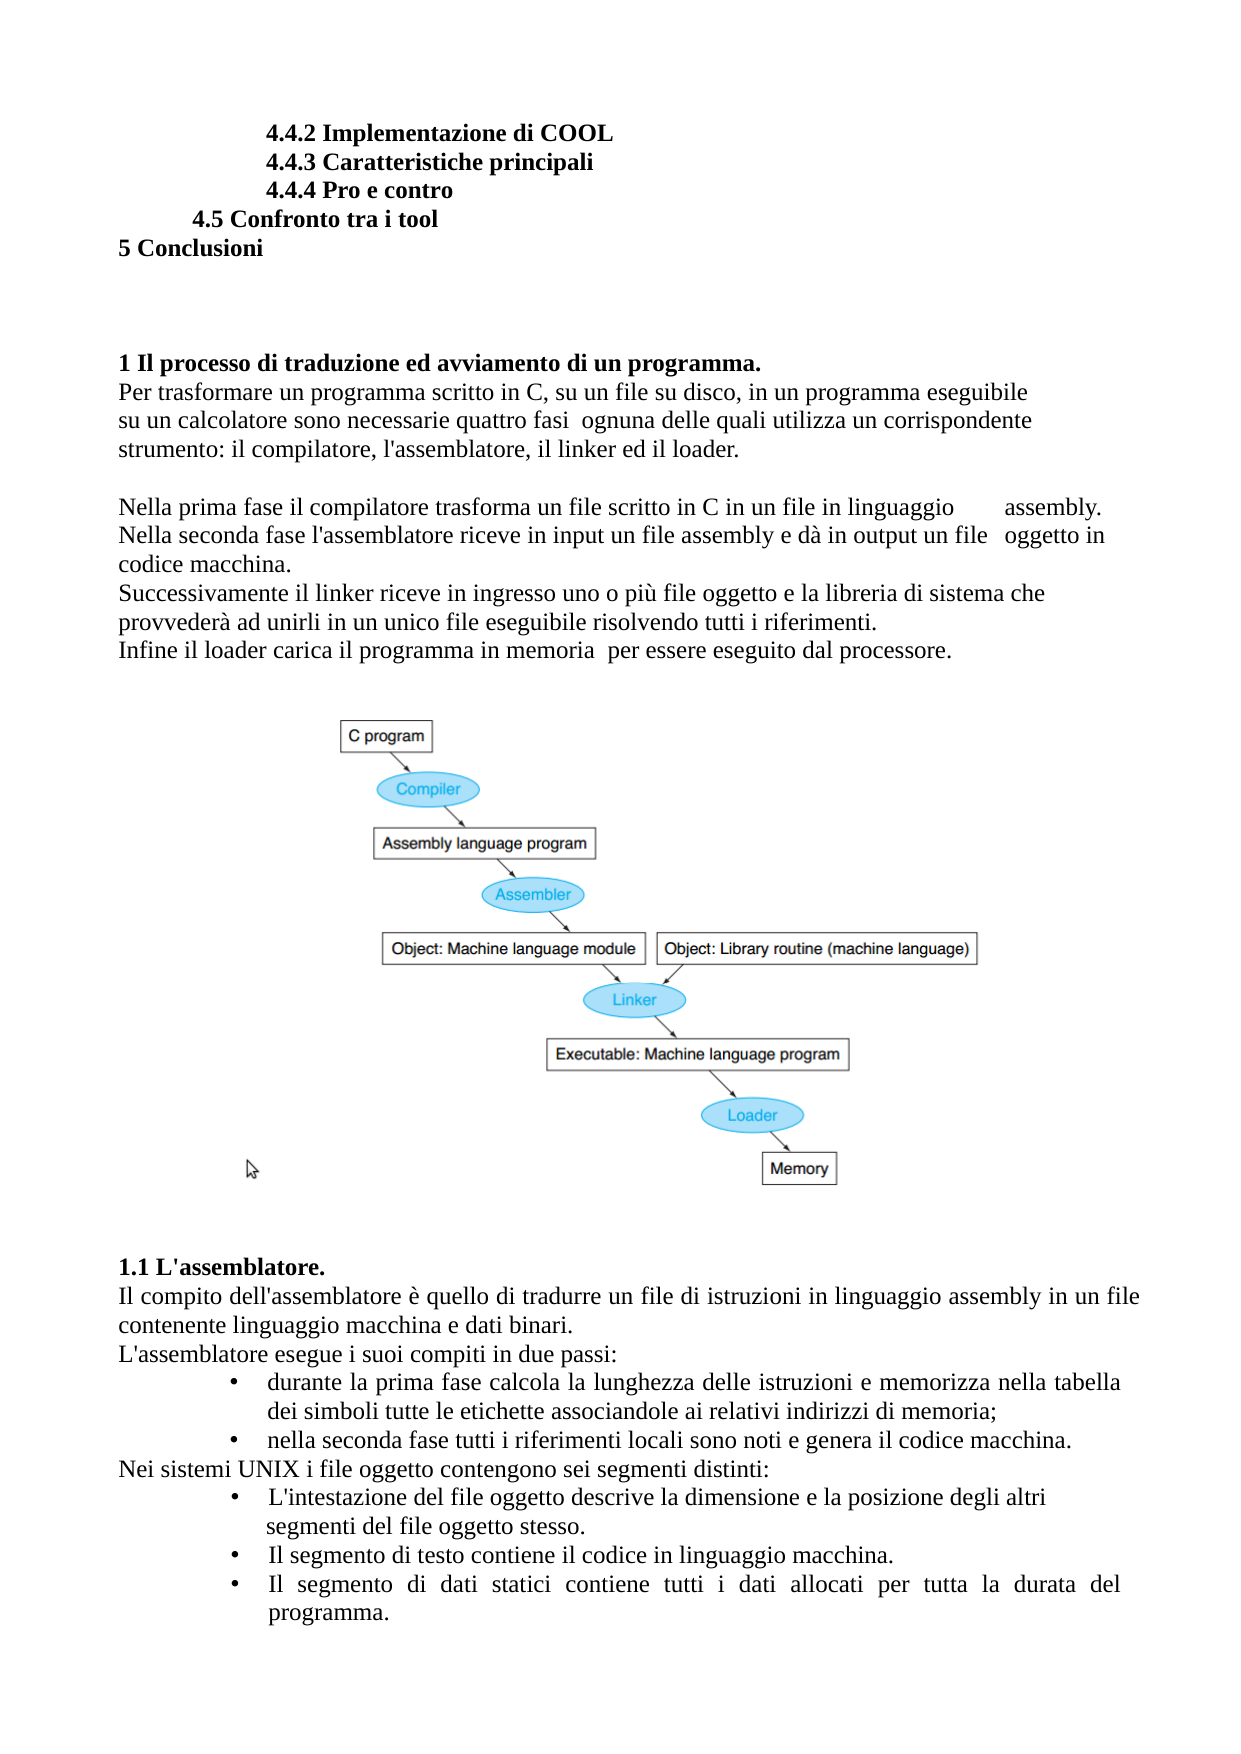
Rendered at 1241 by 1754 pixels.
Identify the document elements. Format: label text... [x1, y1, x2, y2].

text 5 Conclusioni [118, 233, 1122, 262]
text 1.1 L'assemblatore. [118, 1252, 1122, 1281]
text 4.4.2 Implementazione di COOL [118, 118, 1122, 147]
text su un calcolatore sono necessarie quattro fasi ognuna delle quali utilizza un corrispondente strumento: il compilatore, l'assemblatore, il linker ed il loader. [118, 406, 1122, 463]
text Il compito dell'assemblatore è quello di tradurre un file di istruzioni in linguaggio assembly in un file contenente linguaggio macchina e dati binari. [118, 1281, 1142, 1339]
text Per trasformare un programma scritto in C, su un file su disco, in un programma eseguibile [118, 377, 1122, 406]
list nella seconda fase tutti i riferimenti locali sono noti e genera il codice macchina. [229, 1425, 1122, 1454]
text Nella seconda fase l'assemblatore riceve in input un file assembly e dà in output un file oggetto in codice macchina. [118, 521, 1122, 578]
list durante la prima fase calcola la lunghezza delle istruzioni e memorizza nella tabella dei simboli tutte le etichette associandole ai relativi indirizzi di memoria; [229, 1367, 1122, 1425]
list Il segmento di testo contiene il codice in linguaggio macchina. [231, 1540, 1122, 1569]
picture [118, 693, 1123, 1195]
list L'intestazione del file oggetto descrive la dimensione e la posizione degli altri [231, 1482, 1122, 1511]
text Nei sistemi UNIX i file oggetto contengono sei segmenti distinti: [118, 1454, 1122, 1482]
text L'assemblatore esegue i suoi compiti in due passi: [118, 1339, 1122, 1367]
text segmenti del file oggetto stesso. [118, 1511, 1122, 1540]
text 4.4.4 Pro e contro [118, 176, 1122, 204]
list Il segmento di dati statici contiene tutti i dati allocati per tutta la durata del programma. [231, 1569, 1122, 1626]
text Nella prima fase il compilatore trasforma un file scritto in C in un file in linguaggio assembly. [118, 492, 1122, 521]
text Infine il loader carica il programma in memoria per essere eseguito dal processore. [118, 636, 1122, 664]
text 1 Il processo di traduzione ed avviamento di un programma. [118, 348, 1122, 377]
text 4.4.3 Caratteristiche principali [118, 147, 1122, 176]
text Successivamente il linker riceve in ingresso uno o più file oggetto e la libreria di sistema che provvederà ad unirli in un unico file eseguibile risolvendo tutti i riferimenti. [118, 578, 1122, 636]
text 4.5 Confronto tra i tool [118, 204, 1122, 233]
